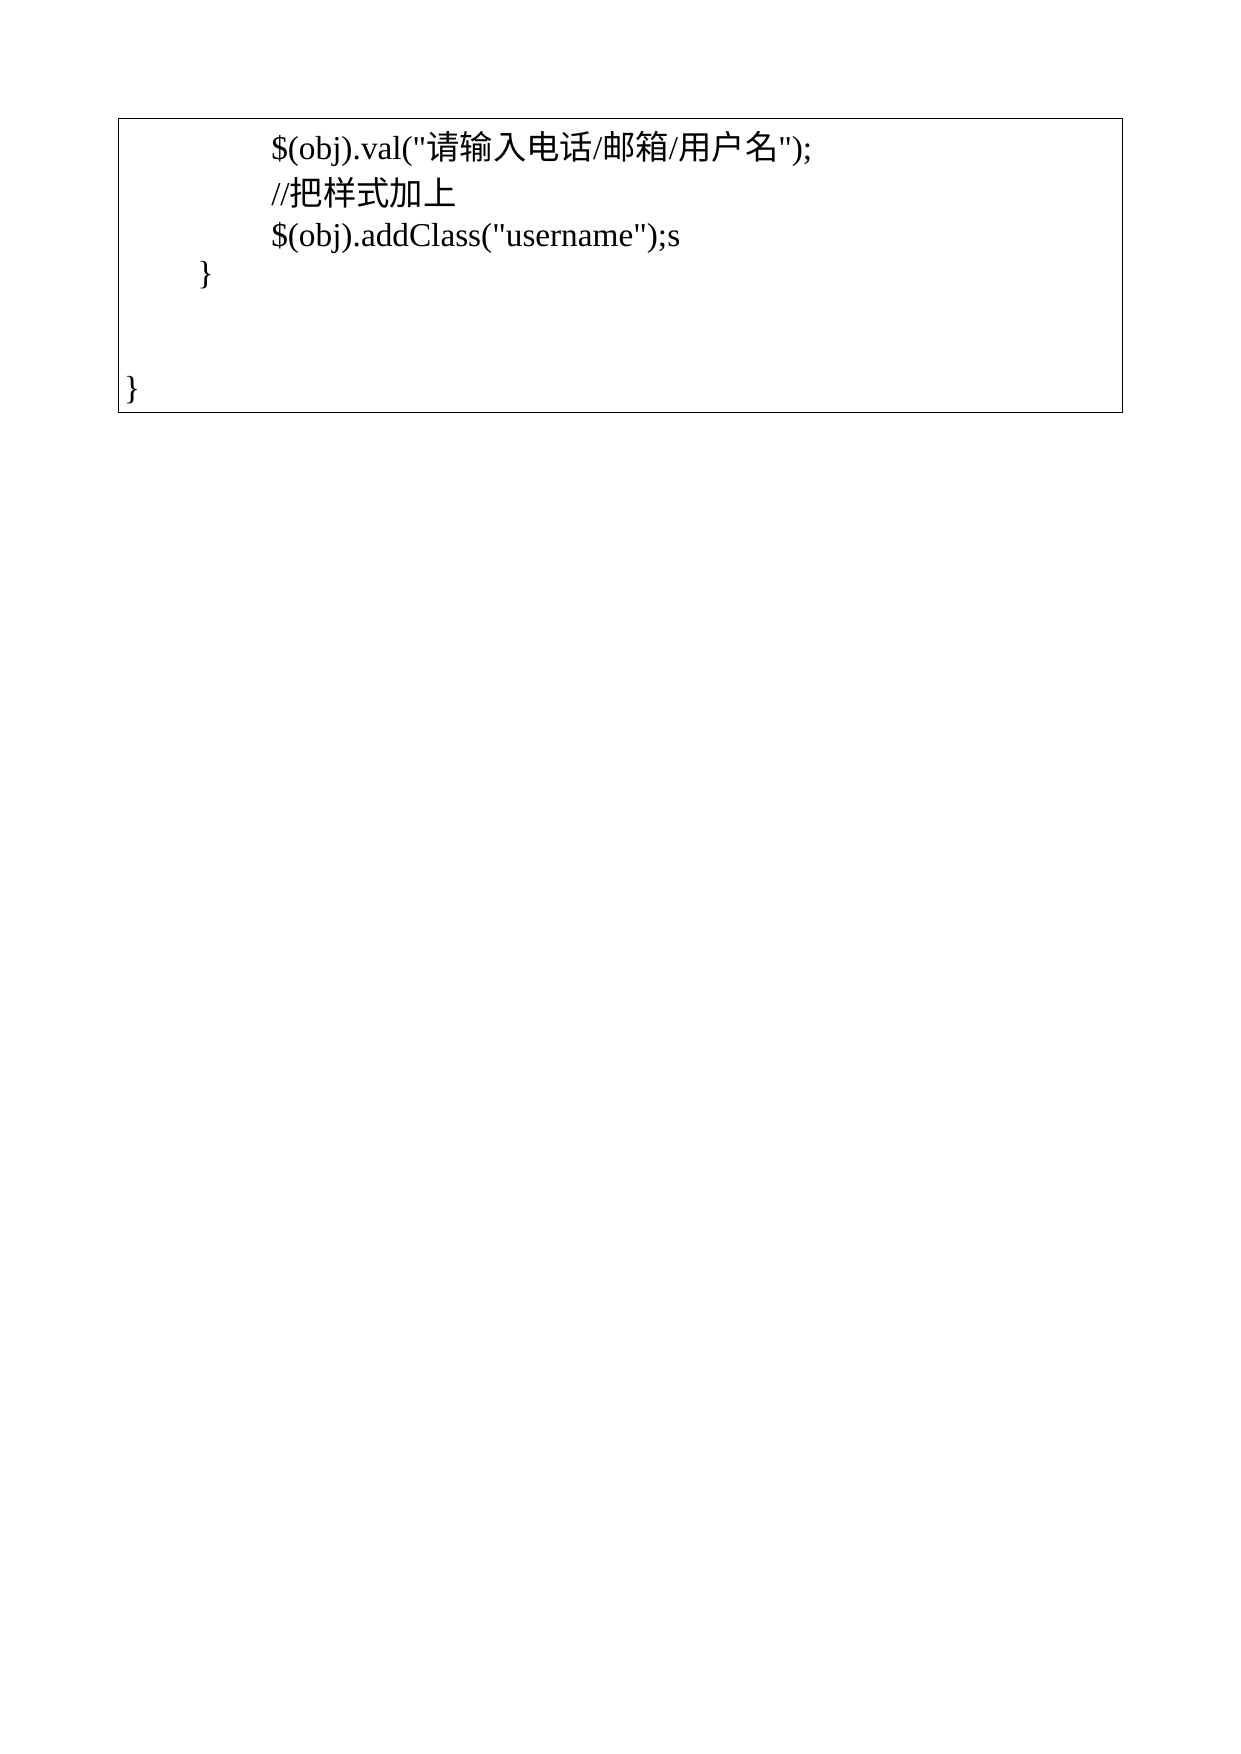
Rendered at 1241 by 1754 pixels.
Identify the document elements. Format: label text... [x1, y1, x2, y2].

table_header $(obj).val("请输入电话/邮箱/用户名"); //把样式加上 $(obj).addClass("username");s } } [119, 119, 1122, 412]
